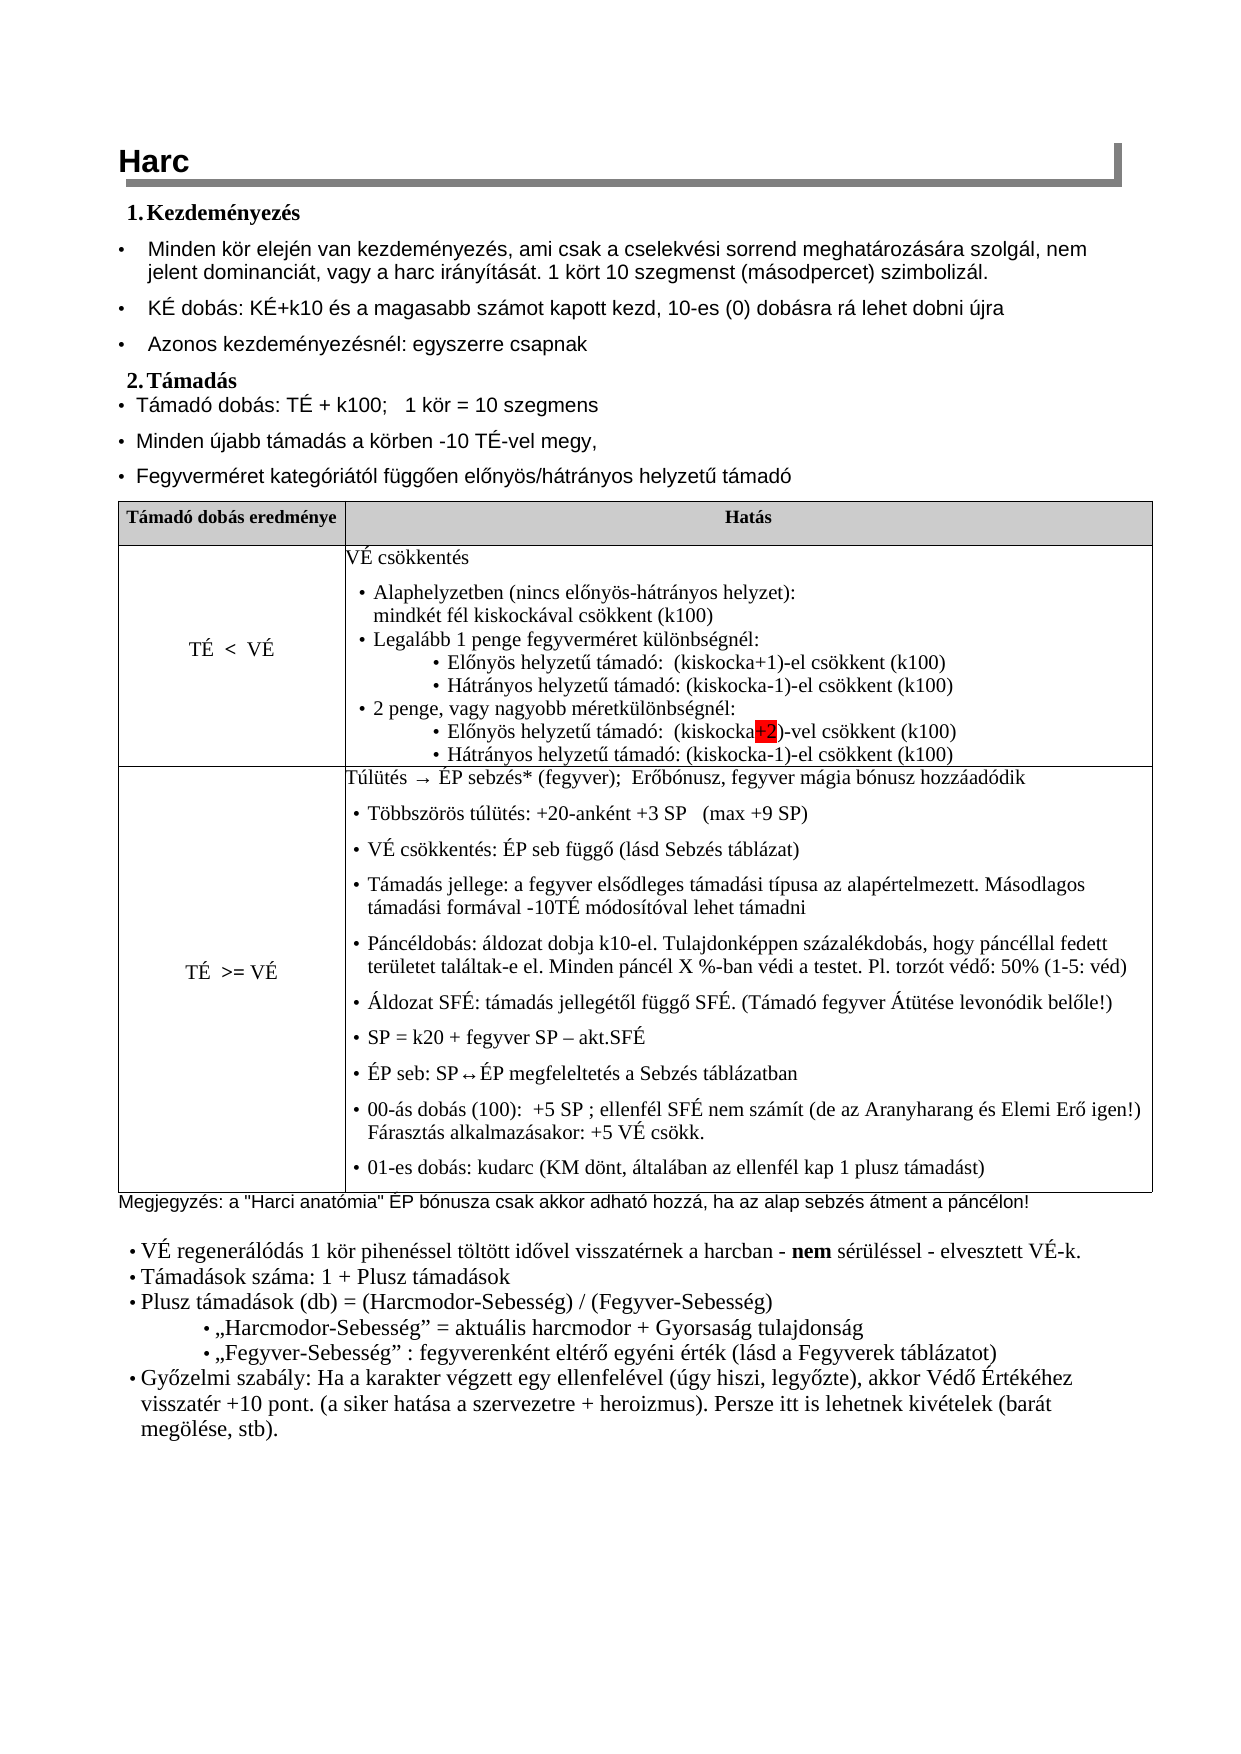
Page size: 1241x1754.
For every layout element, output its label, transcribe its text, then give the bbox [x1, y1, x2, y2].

table_header Támadó dobás eredménye [119, 502, 345, 545]
list Azonos kezdeményezésnél: egyszerre csapnak [118, 332, 1122, 356]
subtitle Harc [118, 143, 1114, 179]
list Támadó dobás: TÉ + k100; 1 kör = 10 szegmens [118, 393, 1122, 417]
table_header Hatás [346, 502, 1152, 545]
list Minden újabb támadás a körben -10 TÉ-vel megy, [118, 429, 1122, 452]
list Fegyverméret kategóriától függően előnyös/hátrányos helyzetű támadó [118, 465, 1122, 488]
list „Fegyver-Sebesség” : fegyverenként eltérő egyéni érték (lásd a Fegyverek táblázatot) [203, 1340, 1122, 1365]
list Támadások száma: 1 + Plusz támadások [129, 1264, 1122, 1289]
table_cell Túlütés → ÉP sebzés* (fegyver); Erőbónusz, fegyver mágia bónusz hozzáadódik Többszörös túlütés: +20-anként +3 SP (max +9 SP) VÉ csökkentés: ÉP seb függő (lásd Sebzés táblázat) Támadás jellege: a fegyver elsődleges támadási típusa az alapértelmezett. Másodlagos támadási formával -10TÉ módosítóval lehet támadni Páncéldobás: áldozat dobja k10-el. Tulajdonképpen százalékdobás, hogy páncéllal fedett területet találtak-e el. Minden páncél X %-ban védi a testet. Pl. torzót védő: 50% (1-5: véd) Áldozat SFÉ: támadás jellegétől függő SFÉ. (Támadó fegyver Átütése levonódik belőle!) SP = k20 + fegyver SP – akt.SFÉ ÉP seb: SP↔ÉP megfeleltetés a Sebzés táblázatban 00-ás dobás (100): +5 SP ; ellenfél SFÉ nem számít (de az Aranyharang és Elemi Erő igen!) Fárasztás alkalmazásakor: +5 VÉ csökk. 01-es dobás: kudarc (KM dönt, általában az ellenfél kap 1 plusz támadást) [346, 767, 1152, 1192]
list VÉ regenerálódás 1 kör pihenéssel töltött idővel visszatérnek a harcban - nem sérüléssel - elvesztett VÉ-k. [129, 1238, 1122, 1264]
list „Harcmodor-Sebesség” = aktuális harcmodor + Gyorsaság tulajdonság [203, 1314, 1122, 1340]
list Minden kör elején van kezdeményezés, ami csak a cselekvési sorrend meghatározására szolgál, nem jelent dominanciát, vagy a harc irányítását. 1 kört 10 szegmenst (másodpercet) szimbolizál. [118, 238, 1122, 284]
list Győzelmi szabály: Ha a karakter végzett egy ellenfelével (úgy hiszi, legyőzte), akkor Védő Értékéhez visszatér +10 pont. (a siker hatása a szervezetre + heroizmus). Persze itt is lehetnek kivételek (barát megölése, stb). [129, 1365, 1122, 1442]
text Megjegyzés: a "Harci anatómia" ÉP bónusza csak akkor adható hozzá, ha az alap sebzés átment a páncélon! [118, 1193, 1122, 1213]
list Plusz támadások (db) = (Harcmodor-Sebesség) / (Fegyver-Sebesség) [129, 1289, 1122, 1314]
list Kezdeményezés [126, 200, 1122, 225]
table_cell VÉ csökkentés Alaphelyzetben (nincs előnyös-hátrányos helyzet): mindkét fél kiskockával csökkent (k100) Legalább 1 penge fegyverméret különbségnél: Előnyös helyzetű támadó: (kiskocka+1)-el csökkent (k100) Hátrányos helyzetű támadó: (kiskocka-1)-el csökkent (k100) 2 penge, vagy nagyobb méretkülönbségnél: Előnyös helyzetű támadó: (kiskocka+2)-vel csökkent (k100) Hátrányos helyzetű támadó: (kiskocka-1)-el csökkent (k100) [346, 546, 1152, 766]
table_cell TÉ < VÉ [119, 546, 345, 766]
table_cell TÉ >= VÉ [119, 767, 345, 1192]
list KÉ dobás: KÉ+k10 és a magasabb számot kapott kezd, 10-es (0) dobásra rá lehet dobni újra [118, 297, 1122, 320]
list Támadás [126, 368, 1122, 393]
